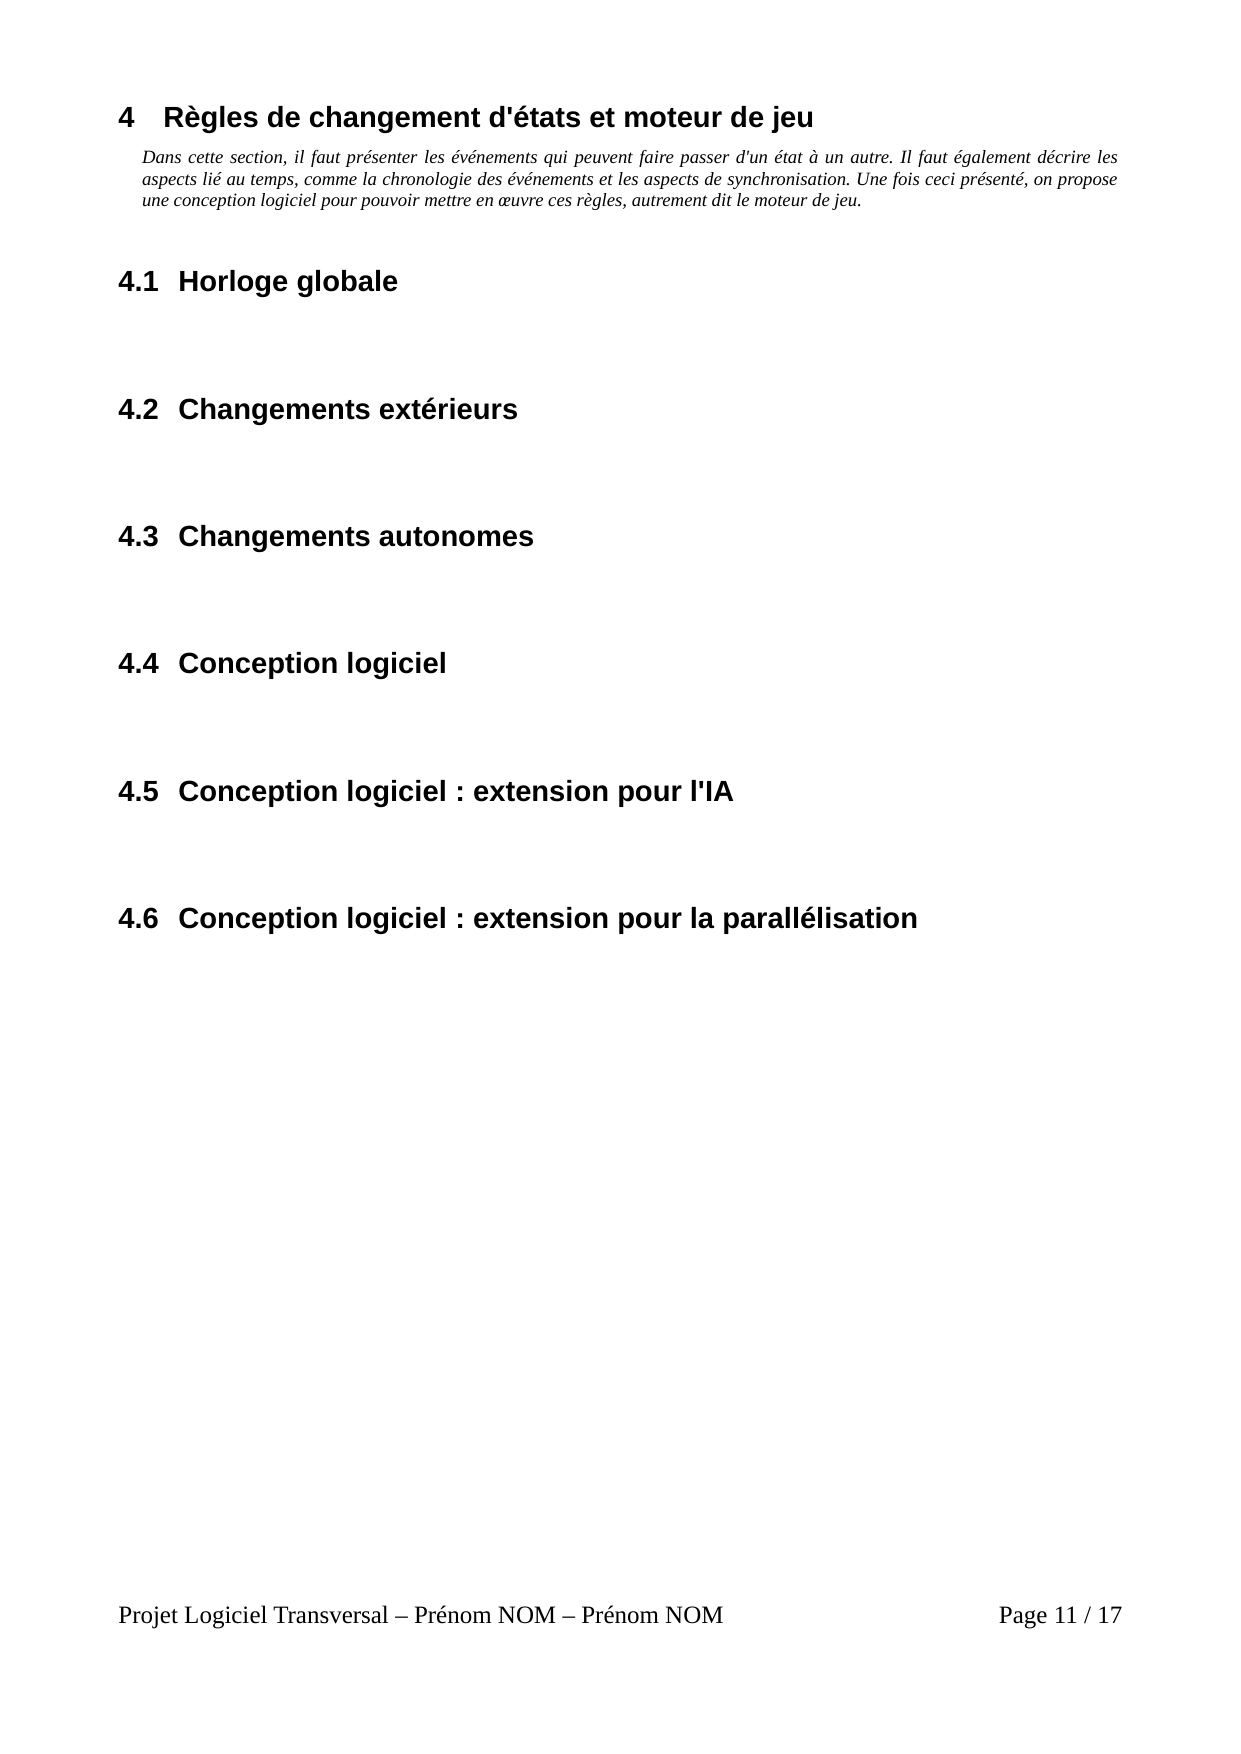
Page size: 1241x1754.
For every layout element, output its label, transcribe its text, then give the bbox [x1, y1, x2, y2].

subtitle Conception logiciel [118, 646, 1122, 680]
subtitle Changements extérieurs [118, 392, 1122, 425]
subtitle Changements autonomes [118, 519, 1122, 553]
subtitle Horloge globale [118, 264, 1122, 298]
subtitle Règles de changement d'états et moteur de jeu [118, 100, 1122, 133]
subtitle Conception logiciel : extension pour la parallélisation [118, 901, 1122, 934]
text Dans cette section, il faut présenter les événements qui peuvent faire passer d'un état à un autre. Il faut également décrire les aspects lié au temps, comme la chronologie des événements et les aspects de synchronisation. Une fois ceci présenté, on propose une conception logiciel pour pouvoir mettre en œuvre ces règles, autrement dit le moteur de jeu. [142, 146, 1122, 211]
subtitle Conception logiciel : extension pour l'IA [118, 774, 1122, 807]
